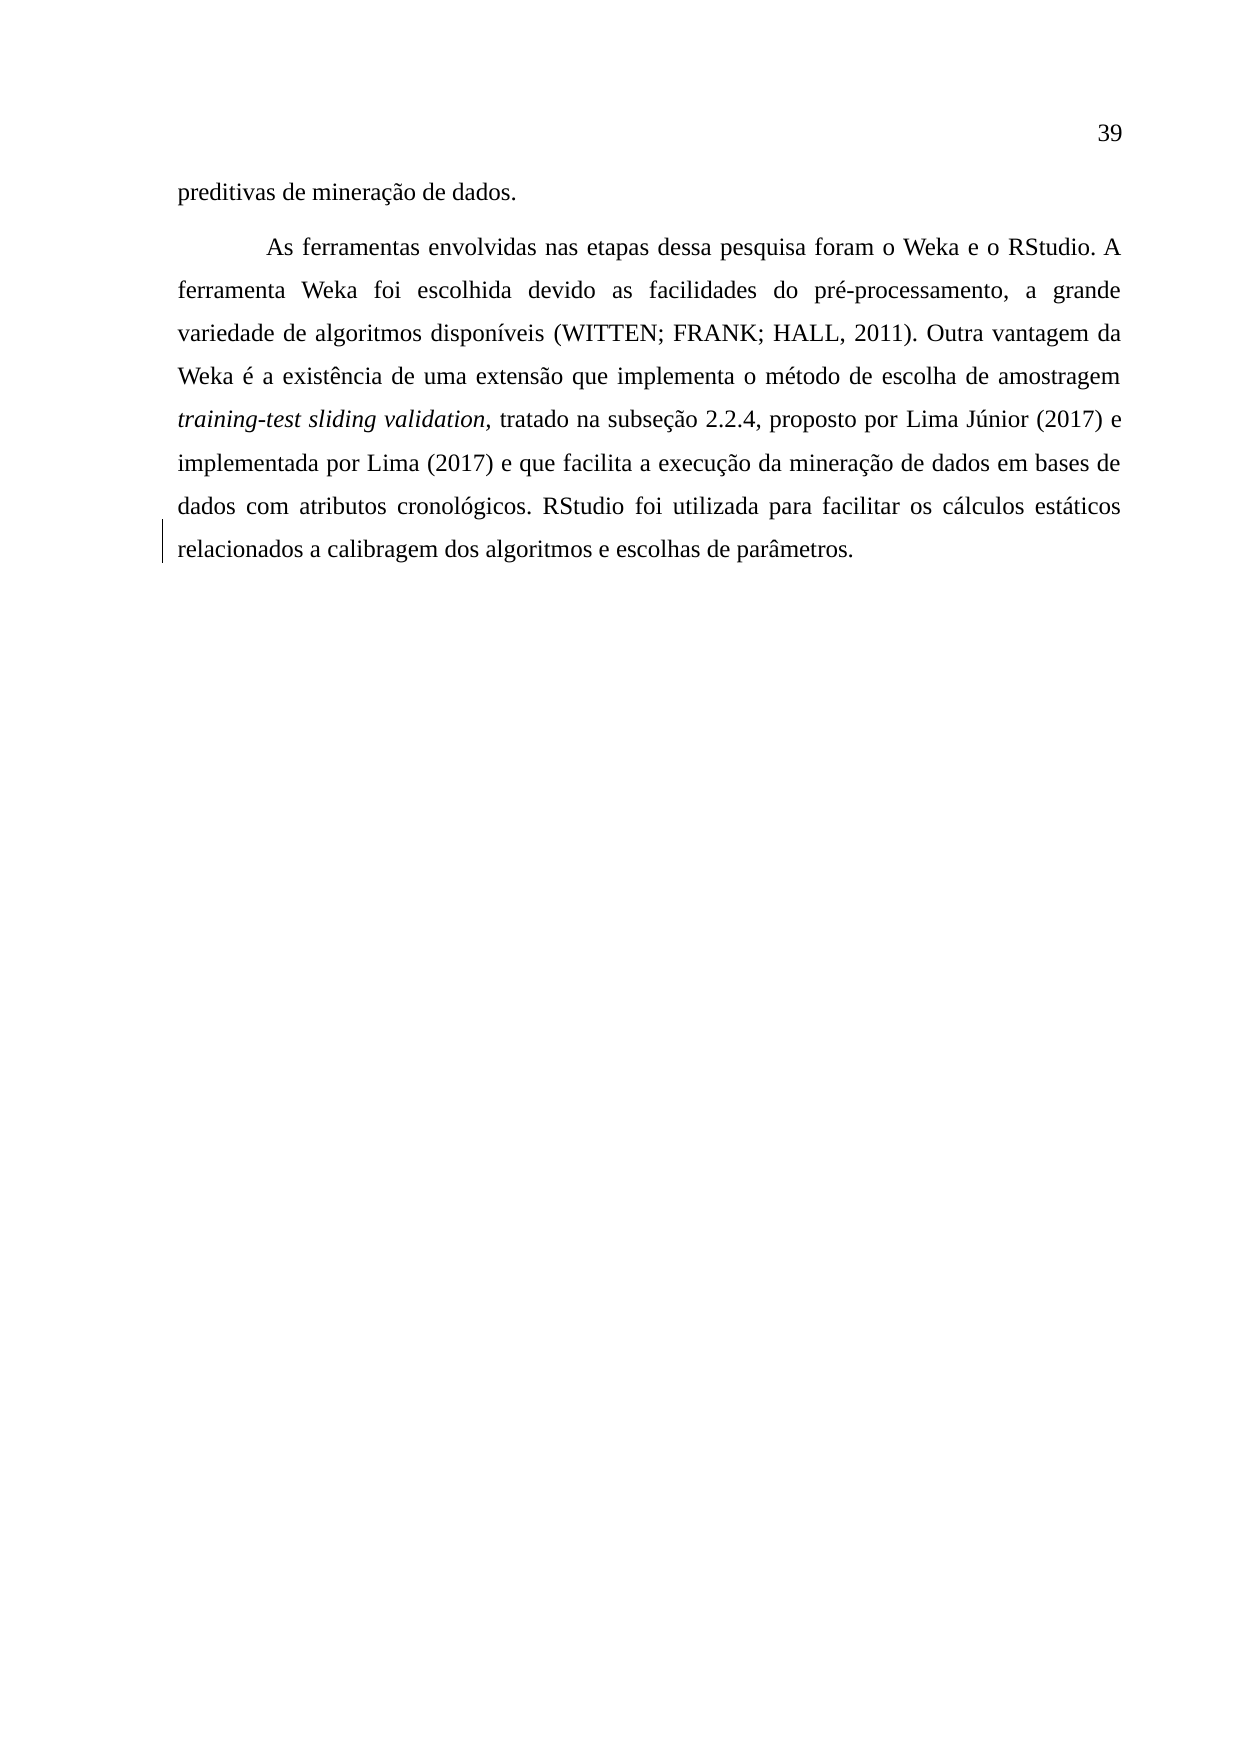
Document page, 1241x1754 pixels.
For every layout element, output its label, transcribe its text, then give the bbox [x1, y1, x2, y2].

text preditivas de mineração de dados. [177, 177, 1122, 206]
text As ferramentas envolvidas nas etapas dessa pesquisa foram o Weka e o RStudio. A ferramenta Weka foi escolhida devido as facilidades do pré-processamento, a grande variedade de algoritmos disponíveis (WITTEN; FRANK; HALL, 2011). Outra vantagem da Weka é a existência de uma extensão que implementa o método de escolha de amostragem training-test sliding validation, tratado na subseção 2.2.4, proposto por Lima Júnior (2017) e implementada por Lima (2017) e que facilita a execução da mineração de dados em bases de dados com atributos cronológicos. RStudio foi utilizada para facilitar os cálculos estáticos relacionados a calibragem dos algoritmos e escolhas de parâmetros. [177, 232, 1122, 563]
